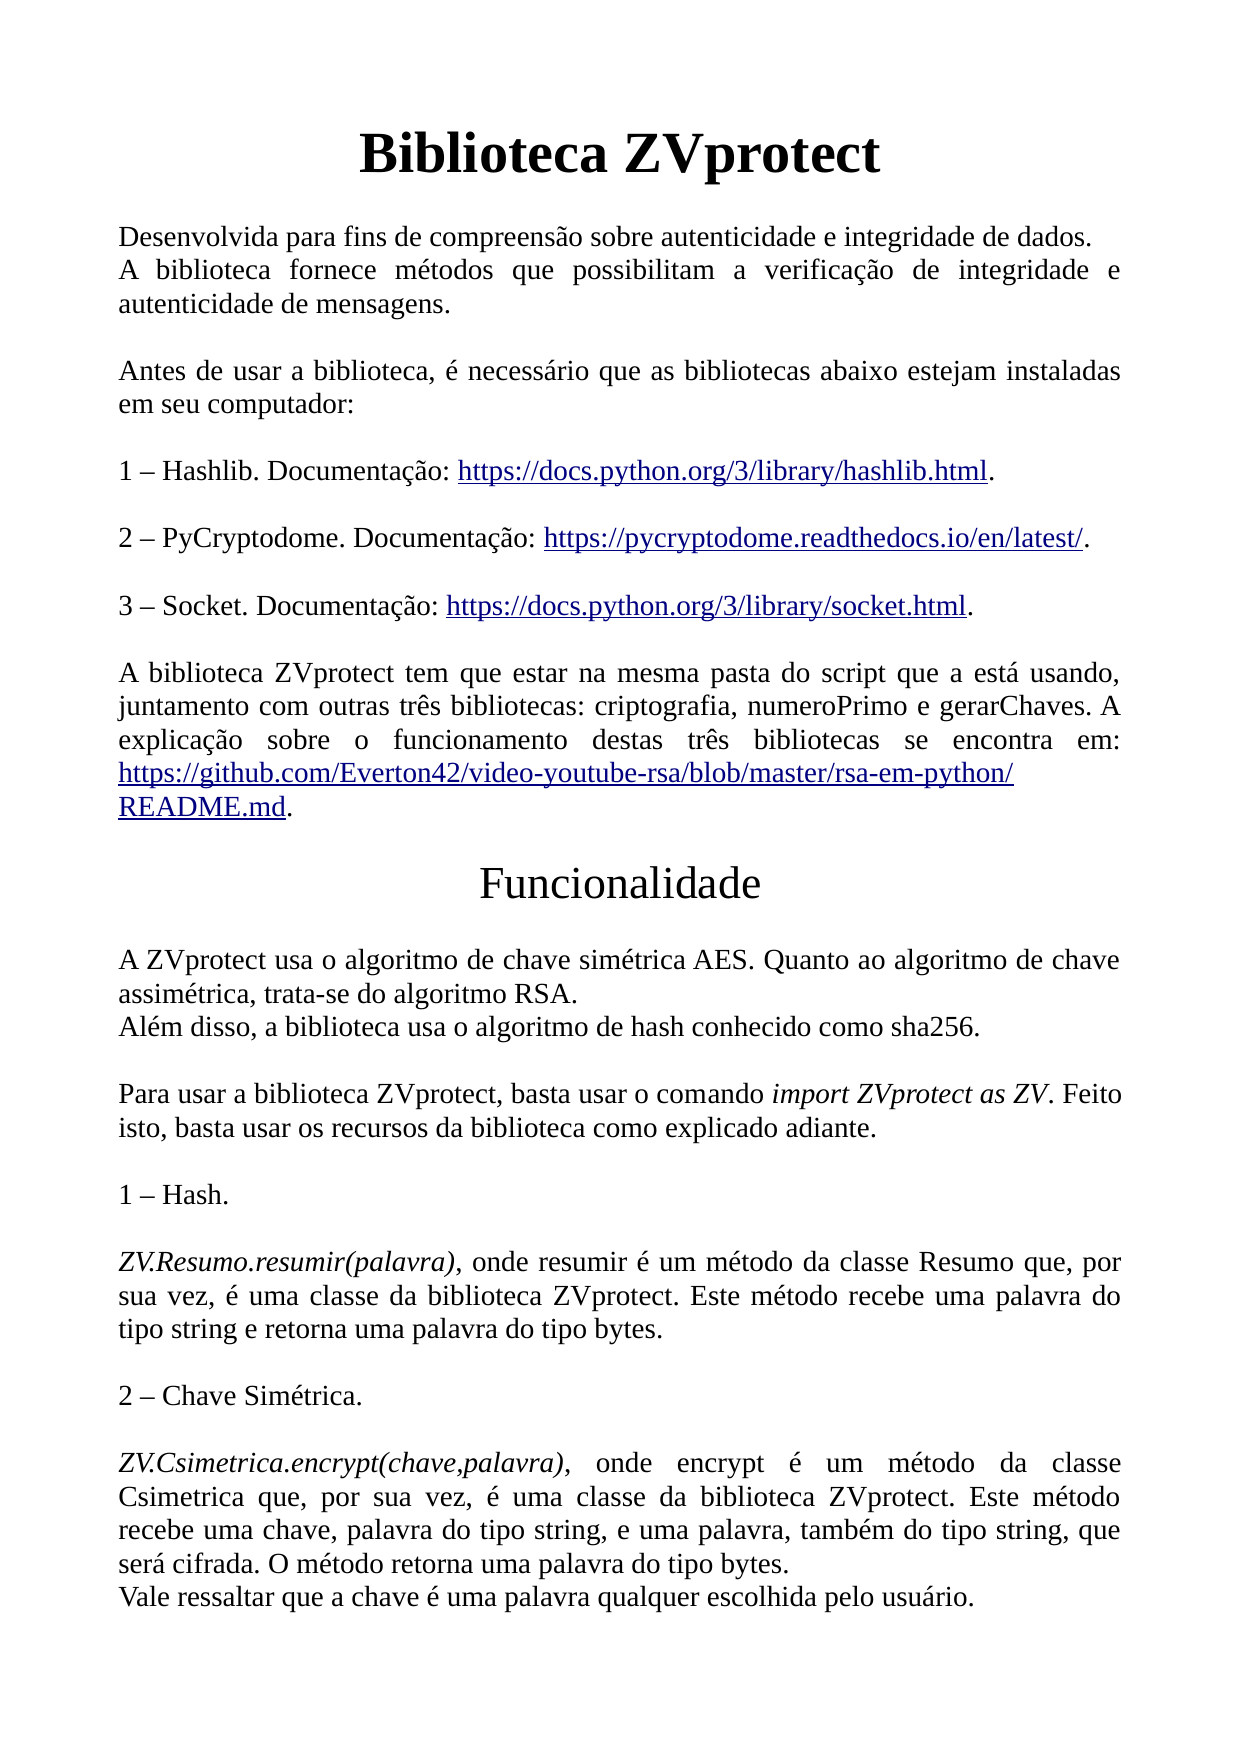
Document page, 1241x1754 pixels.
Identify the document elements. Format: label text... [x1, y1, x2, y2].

text Antes de usar a biblioteca, é necessário que as bibliotecas abaixo estejam instaladas em seu computador: [118, 353, 1122, 420]
text A biblioteca fornece métodos que possibilitam a verificação de integridade e autenticidade de mensagens. [118, 252, 1122, 319]
text Além disso, a biblioteca usa o algoritmo de hash conhecido como sha256. [118, 1009, 1122, 1043]
text Vale ressaltar que a chave é uma palavra qualquer escolhida pelo usuário. [118, 1579, 1122, 1613]
text ZV.Csimetrica.encrypt(chave,palavra), onde encrypt é um método da classe Csimetrica que, por sua vez, é uma classe da biblioteca ZVprotect. Este método recebe uma chave, palavra do tipo string, e uma palavra, também do tipo string, que será cifrada. O método retorna uma palavra do tipo bytes. [118, 1445, 1122, 1579]
text Desenvolvida para fins de compreensão sobre autenticidade e integridade de dados. [118, 219, 1122, 252]
text 3 – Socket. Documentação: https://docs.python.org/3/library/socket.html. [118, 588, 1122, 621]
text Funcionalidade [118, 856, 1122, 909]
text 2 – Chave Simétrica. [118, 1378, 1122, 1412]
text A ZVprotect usa o algoritmo de chave simétrica AES. Quanto ao algoritmo de chave assimétrica, trata-se do algoritmo RSA. [118, 942, 1122, 1009]
text Para usar a biblioteca ZVprotect, basta usar o comando import ZVprotect as ZV. Feito isto, basta usar os recursos da biblioteca como explicado adiante. [118, 1076, 1122, 1143]
text 2 – PyCryptodome. Documentação: https://pycryptodome.readthedocs.io/en/latest/. [118, 521, 1122, 554]
text 1 – Hashlib. Documentação: https://docs.python.org/3/library/hashlib.html. [118, 453, 1122, 487]
text ZV.Resumo.resumir(palavra), onde resumir é um método da classe Resumo que, por sua vez, é uma classe da biblioteca ZVprotect. Este método recebe uma palavra do tipo string e retorna uma palavra do tipo bytes. [118, 1244, 1122, 1345]
text A biblioteca ZVprotect tem que estar na mesma pasta do script que a está usando, juntamento com outras três bibliotecas: criptografia, numeroPrimo e gerarChaves. A explicação sobre o funcionamento destas três bibliotecas se encontra em: https://github.com/Everton42/video-youtube-rsa/blob/master/rsa-em-python/README.md. [118, 655, 1122, 822]
text Biblioteca ZVprotect [118, 118, 1122, 185]
text 1 – Hash. [118, 1177, 1122, 1211]
